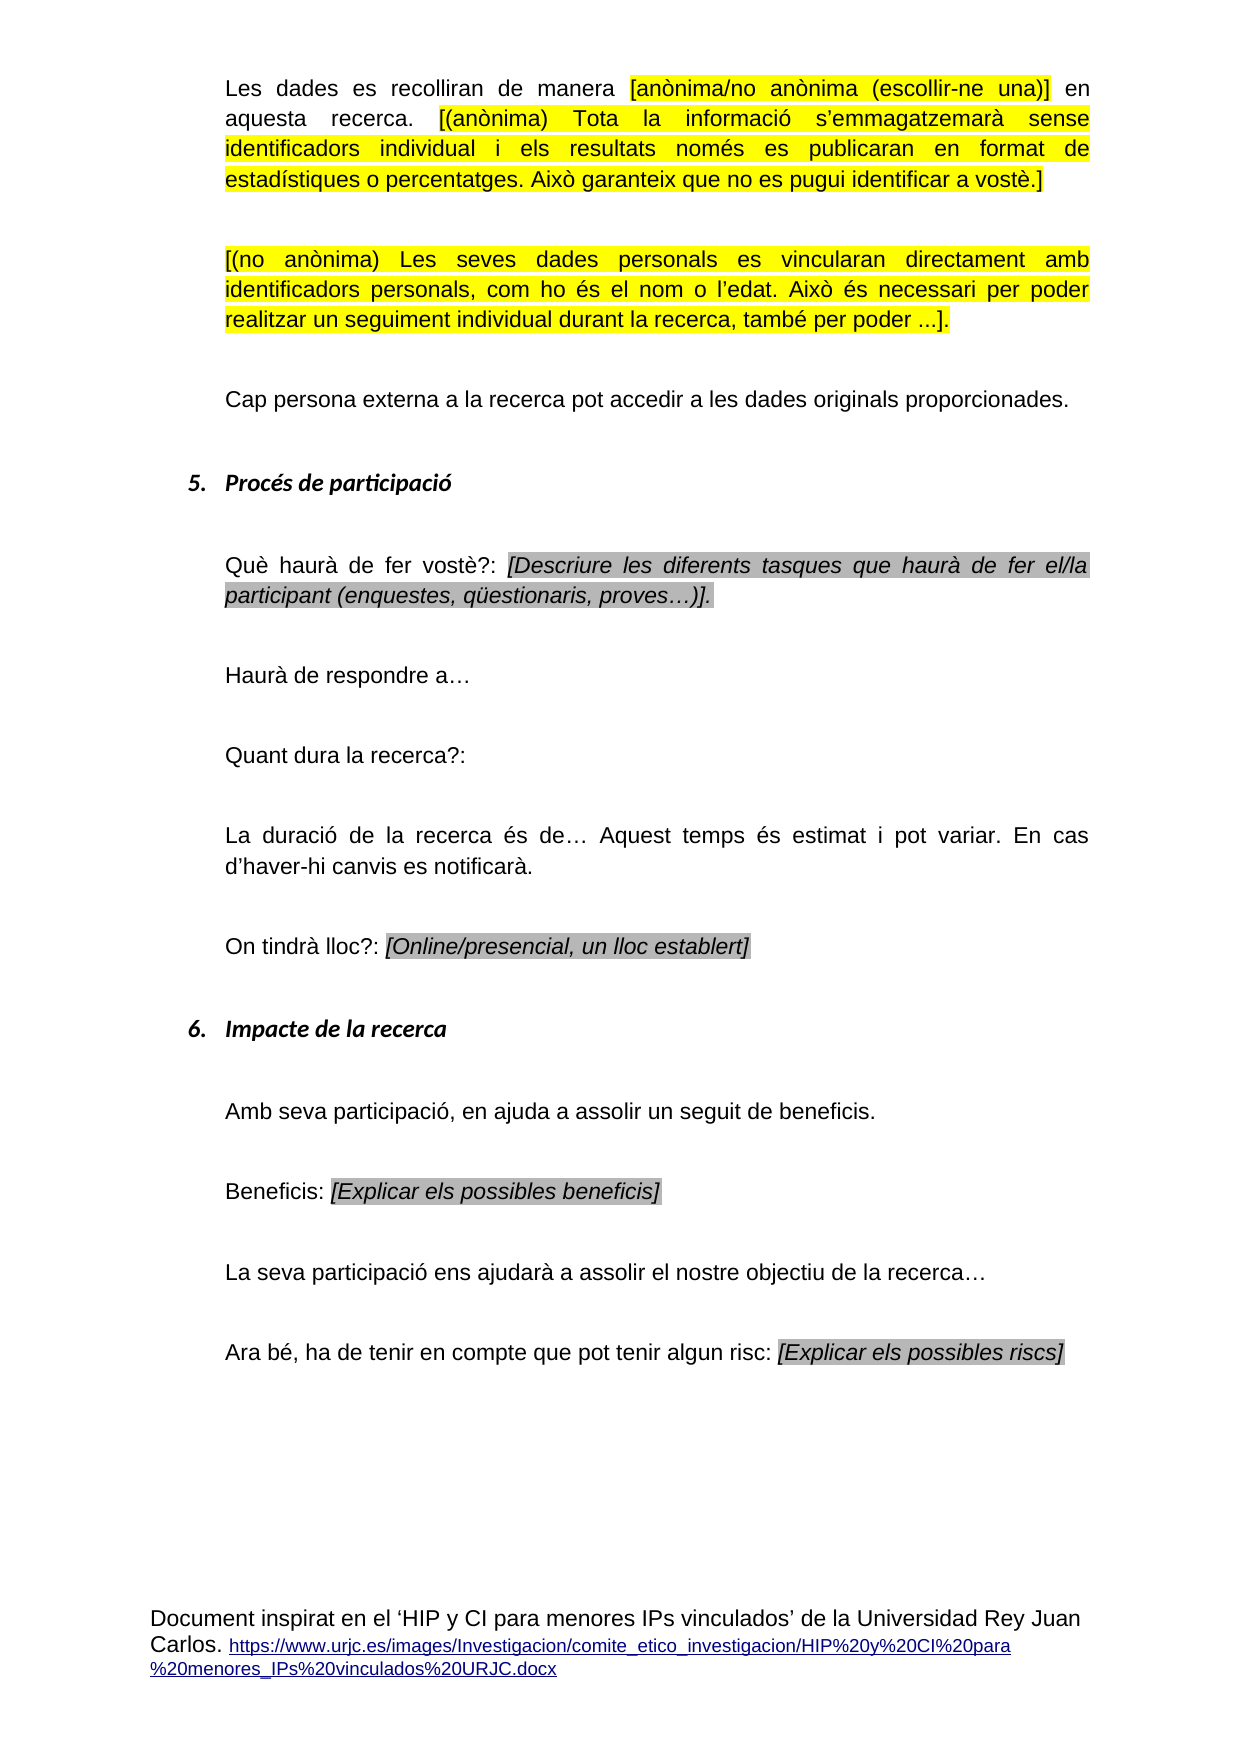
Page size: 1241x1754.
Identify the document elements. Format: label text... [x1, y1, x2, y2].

text La seva participació ens ajudarà a assolir el nostre objectiu de la recerca… [225, 1258, 1090, 1285]
text Ara bé, ha de tenir en compte que pot tenir algun risc: [Explicar els possibles riscs] [225, 1339, 1090, 1365]
text Haurà de respondre a… [225, 662, 1090, 688]
text Les dades es recolliran de manera [anònima/no anònima (escollir-ne una)] en aquesta recerca. [(anònima) Tota la informació s’emmagatzemarà sense identificadors individual i els resultats només es publicaran en format de estadístiques o percentatges. Això garanteix que no es pugui identificar a vostè.] [225, 75, 1090, 192]
subtitle Procés de participació [187, 467, 1090, 497]
text Beneficis: [Explicar els possibles beneficis] [225, 1178, 1090, 1205]
text [(no anònima) Les seves dades personals es vincularan directament amb identificadors personals, com ho és el nom o l’edat. Això és necessari per poder realitzar un seguiment individual durant la recerca, també per poder ...]. [225, 246, 1090, 333]
text Quant dura la recerca?: [225, 742, 1090, 769]
subtitle Impacte de la recerca [187, 1013, 1090, 1044]
text On tindrà lloc?: [Online/presencial, un lloc establert] [225, 933, 1090, 959]
text Cap persona externa a la recerca pot accedir a les dades originals proporcionades. [225, 386, 1090, 413]
text Amb seva participació, en ajuda a assolir un seguit de beneficis. [225, 1098, 1090, 1124]
text La duració de la recerca és de… Aquest temps és estimat i pot variar. En cas d’haver-hi canvis es notificarà. [225, 822, 1090, 879]
text Què haurà de fer vostè?: [Descriure les diferents tasques que haurà de fer el/la participant (enquestes, qüestionaris, proves…)]. [225, 552, 1090, 608]
